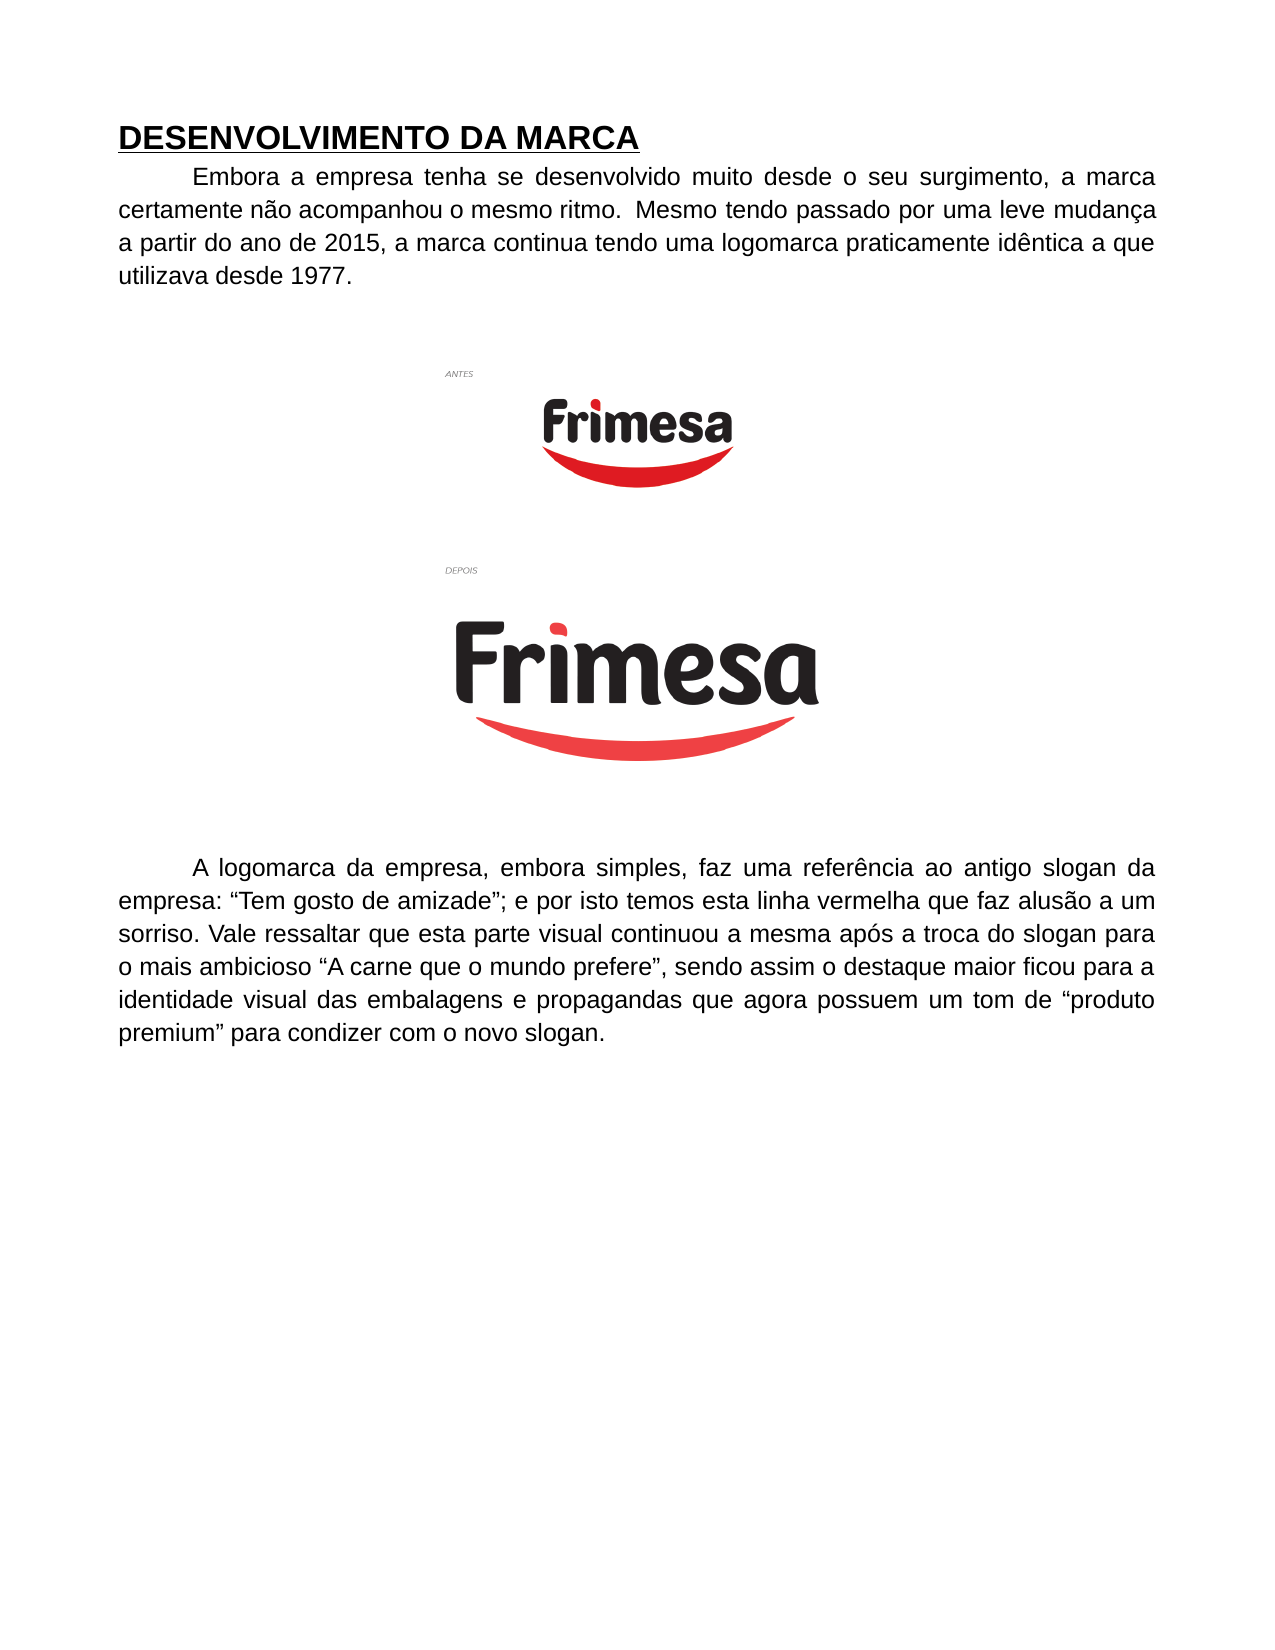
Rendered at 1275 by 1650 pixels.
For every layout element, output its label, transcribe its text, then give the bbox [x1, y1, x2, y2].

text DESENVOLVIMENTO DA MARCA [118, 118, 1157, 157]
text Embora a empresa tenha se desenvolvido muito desde o seu surgimento, a marca certamente não acompanhou o mesmo ritmo. Mesmo tendo passado por uma leve mudança a partir do ano de 2015, a marca continua tendo uma logomarca praticamente idêntica a que utilizava desde 1977. [118, 162, 1157, 290]
text A logomarca da empresa, embora simples, faz uma referência ao antigo slogan da empresa: “Tem gosto de amizade”; e por isto temos esta linha vermelha que faz alusão a um sorriso. Vale ressaltar que esta parte visual continuou a mesma após a troca do slogan para o mais ambicioso “A carne que o mundo prefere”, sendo assim o destaque maior ficou para a identidade visual das embalagens e propagandas que agora possuem um tom de “produto premium” para condizer com o novo slogan. [118, 853, 1157, 1047]
picture [326, 327, 949, 816]
